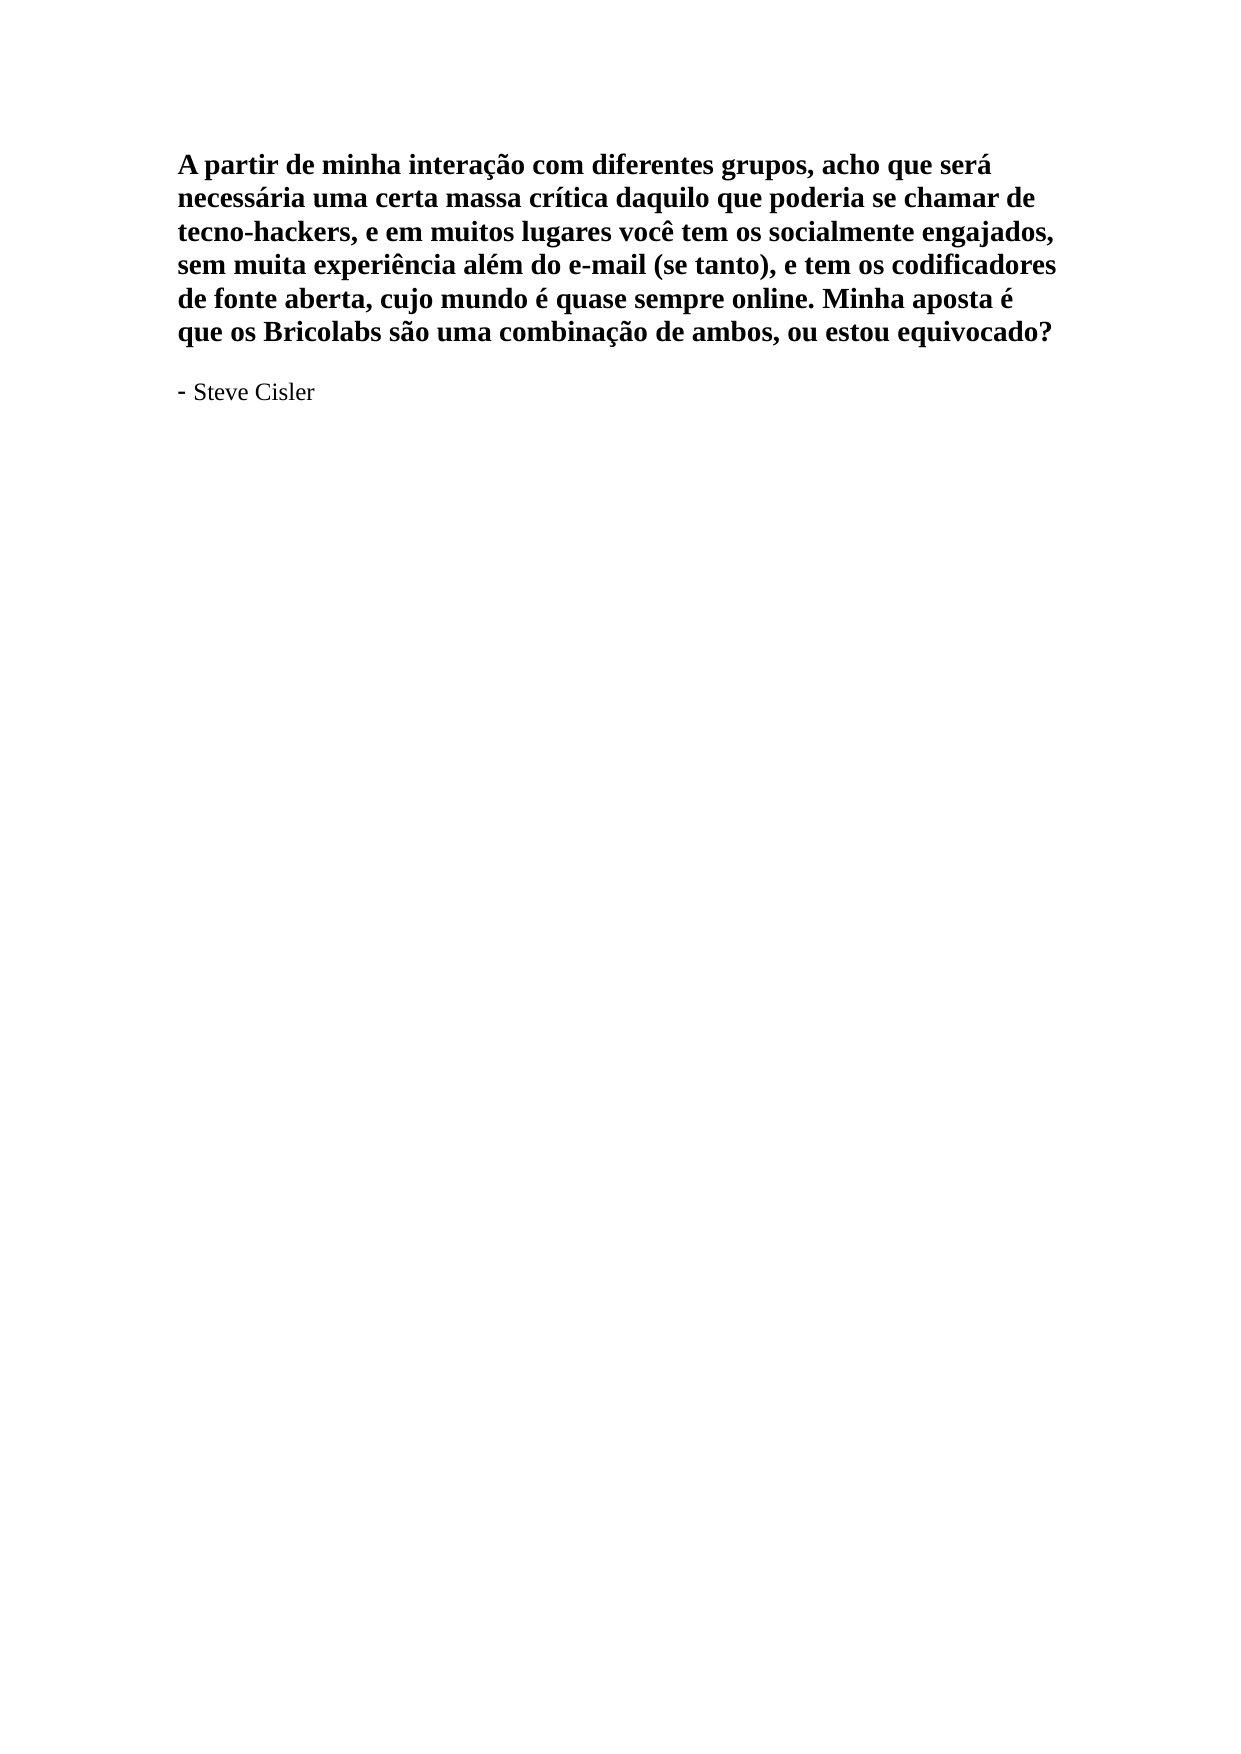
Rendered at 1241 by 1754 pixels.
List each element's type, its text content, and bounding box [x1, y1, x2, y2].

list Steve Cisler [177, 377, 1061, 406]
text A partir de minha interação com diferentes grupos, acho que será necessária uma certa massa crítica daquilo que poderia se chamar de tecno-hackers, e em muitos lugares você tem os socialmente engajados, sem muita experiência além do e-mail (se tanto), e tem os codificadores de fonte aberta, cujo mundo é quase sempre online. Minha aposta é que os Bricolabs são uma combinação de ambos, ou estou equivocado? [177, 147, 1061, 348]
